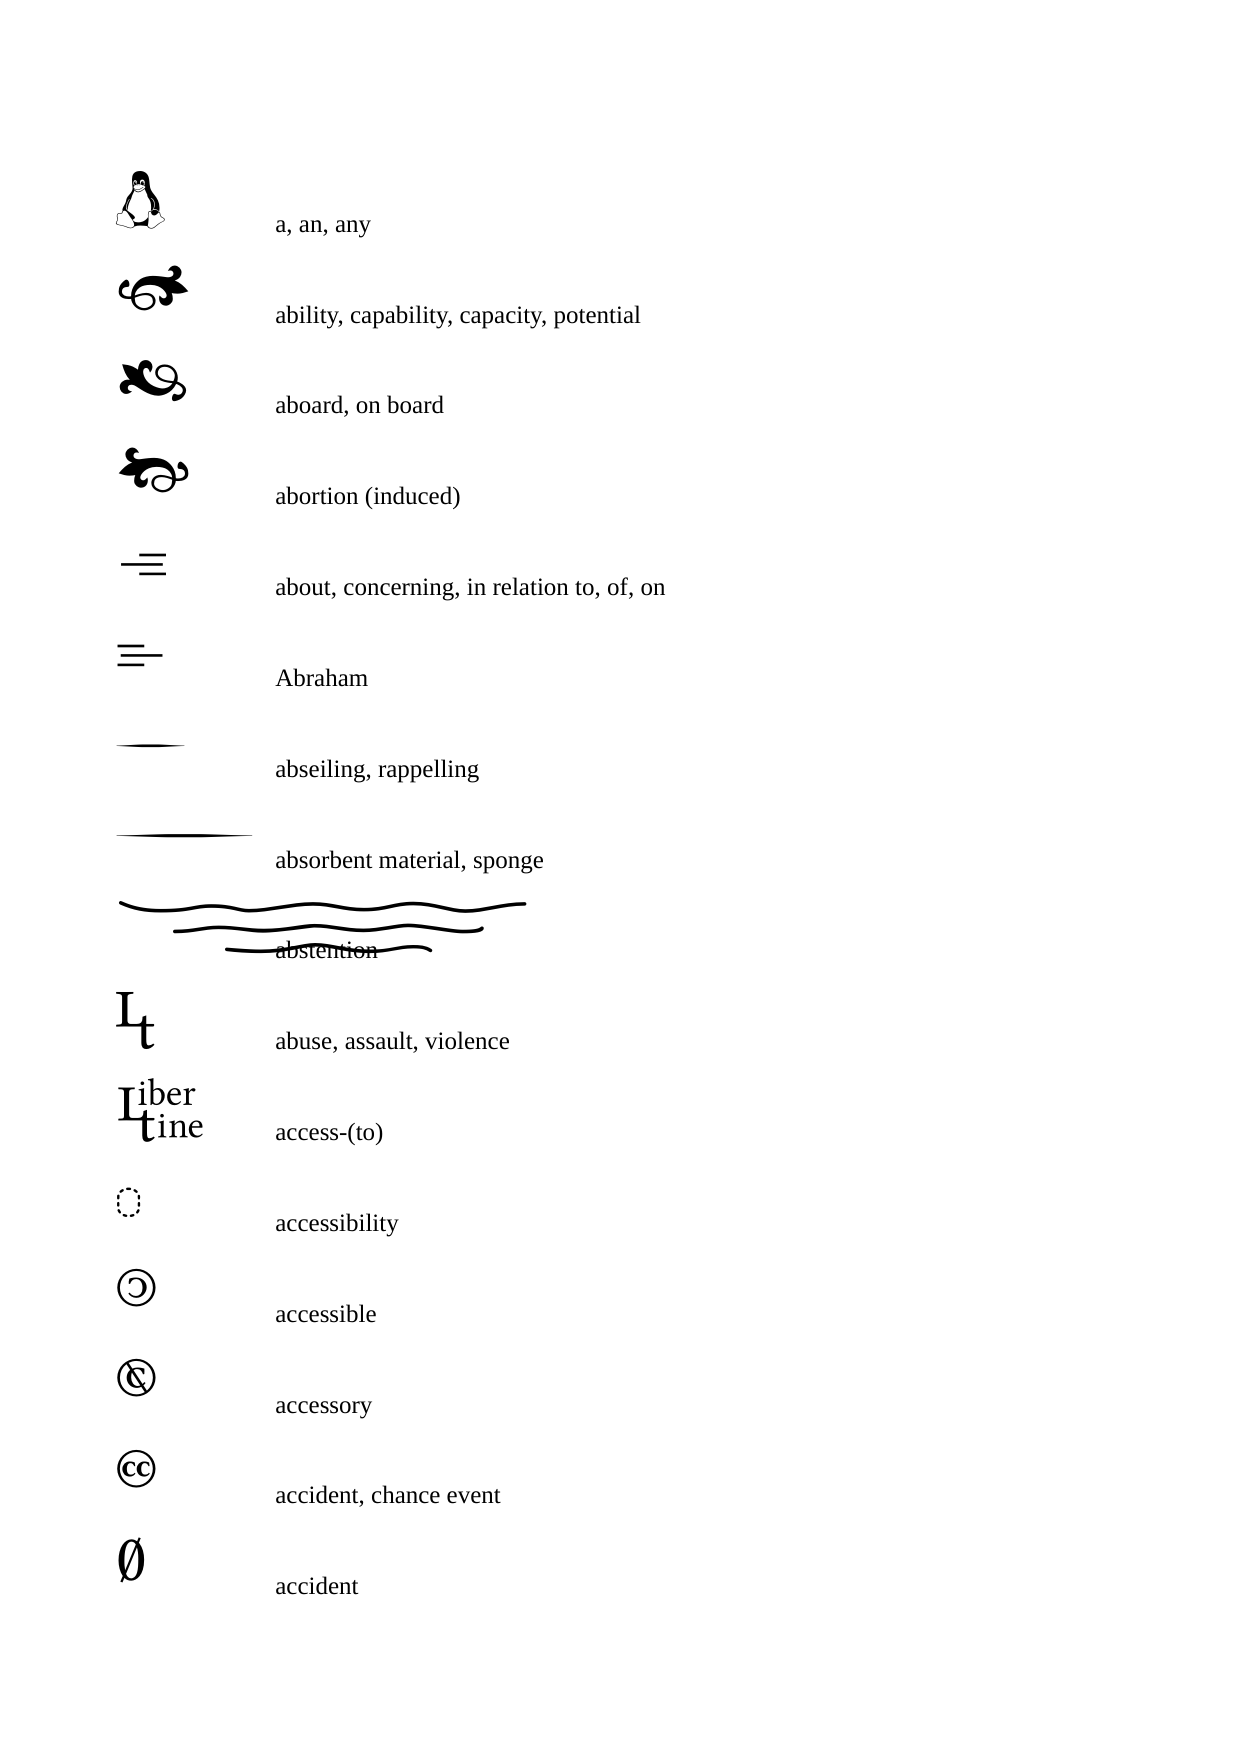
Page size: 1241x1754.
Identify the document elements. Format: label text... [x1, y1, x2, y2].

table_cell access-(to) [275, 1055, 949, 1146]
table_cell about, concerning, in relation to, of, on [275, 510, 949, 601]
table_cell  [115, 329, 275, 419]
table_header a, an, any [275, 147, 949, 238]
table_cell accessory [275, 1328, 949, 1418]
table_header  [115, 147, 275, 238]
table_cell abortion (induced) [275, 419, 949, 510]
table_cell  [115, 1328, 275, 1418]
table_cell accessible [275, 1237, 949, 1328]
table_cell  [115, 874, 275, 964]
table_cell abuse, assault, violence [275, 964, 949, 1055]
table_cell  [115, 238, 275, 328]
table_cell abstention [275, 874, 949, 964]
table_cell absorbent material, sponge [275, 783, 949, 873]
table_cell  [115, 419, 275, 510]
table_cell accident, chance event [275, 1419, 949, 1509]
table_cell  [115, 1237, 275, 1328]
table_cell abseiling, rappelling [275, 692, 949, 783]
table_cell accessibility [275, 1146, 949, 1237]
table_cell  [115, 601, 275, 692]
table_cell Abraham [275, 601, 949, 692]
table_cell  [115, 1146, 275, 1237]
table_cell aboard, on board [275, 329, 949, 419]
table_cell  [115, 510, 275, 601]
table_cell  [115, 964, 275, 1055]
table_cell  [115, 1419, 275, 1509]
table_cell  [115, 1055, 275, 1146]
table_cell  [115, 692, 275, 783]
table_cell ability, capability, capacity, potential [275, 238, 949, 328]
table_cell  [115, 1509, 275, 1600]
table_cell  [115, 783, 275, 873]
table_cell accident [275, 1509, 949, 1600]
